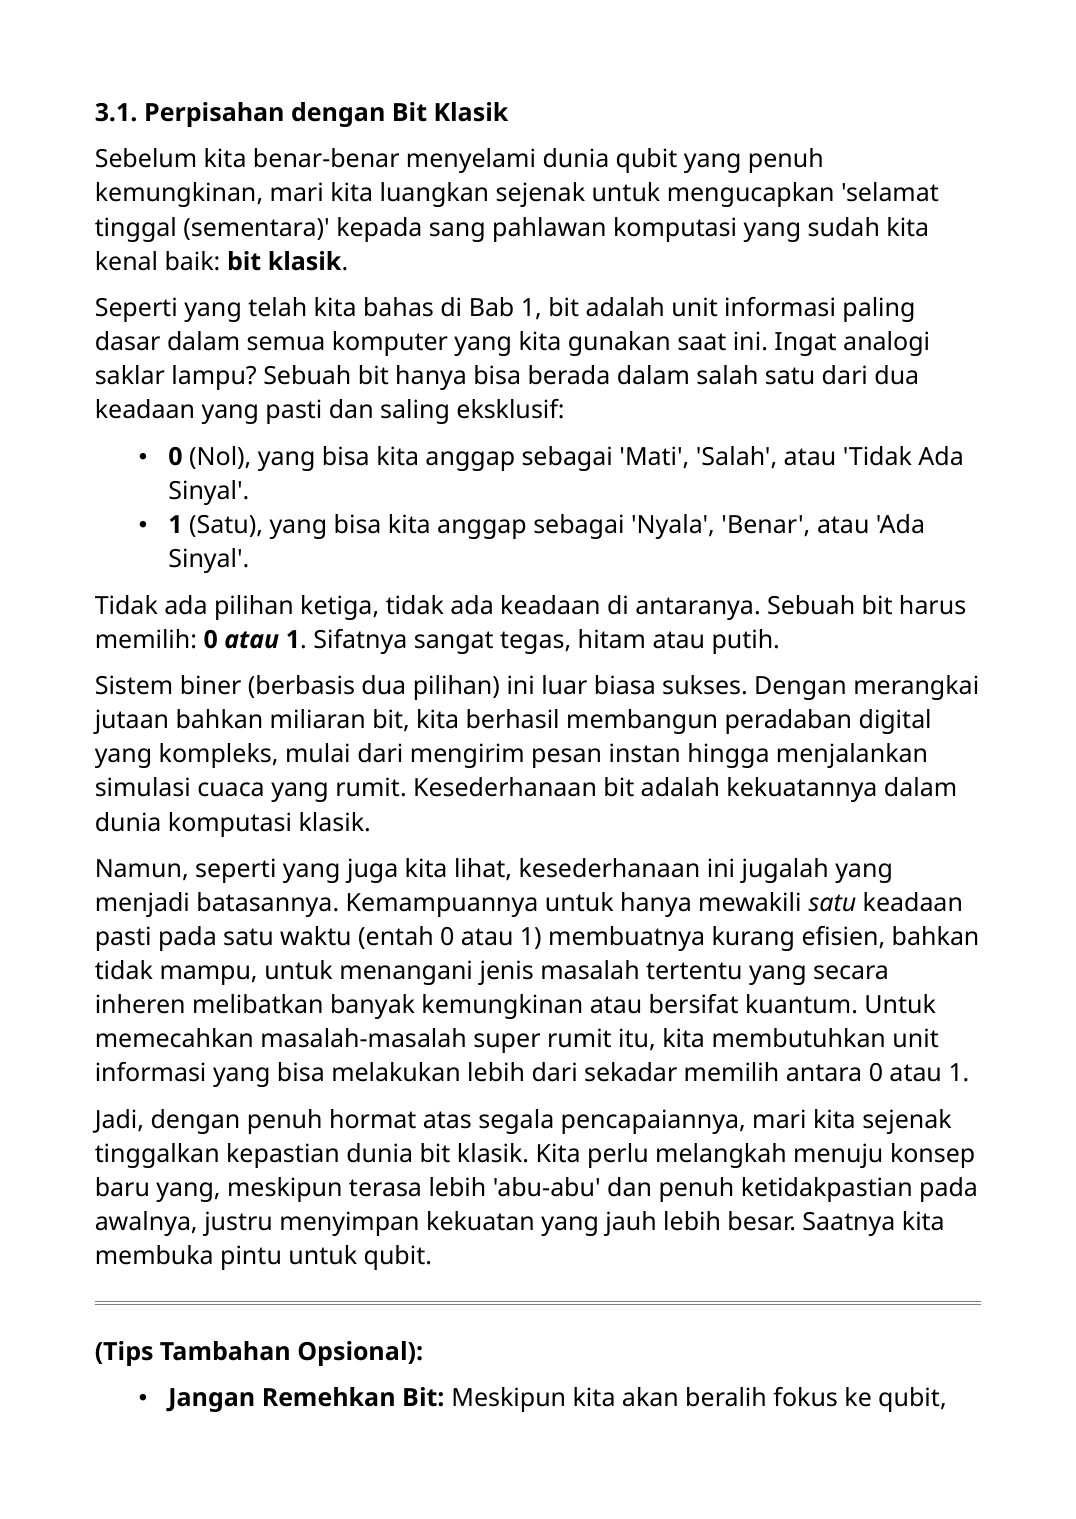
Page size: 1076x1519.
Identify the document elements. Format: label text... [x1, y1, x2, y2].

text 3.1. Perpisahan dengan Bit Klasik [94, 94, 981, 128]
text Seperti yang telah kita bahas di Bab 1, bit adalah unit informasi paling dasar dalam semua komputer yang kita gunakan saat ini. Ingat analogi saklar lampu? Sebuah bit hanya bisa berada dalam salah satu dari dua keadaan yang pasti dan saling eksklusif: [94, 290, 981, 426]
text Jadi, dengan penuh hormat atas segala pencapaiannya, mari kita sejenak tinggalkan kepastian dunia bit klasik. Kita perlu melangkah menuju konsep baru yang, meskipun terasa lebih 'abu-abu' dan penuh ketidakpastian pada awalnya, justru menyimpan kekuatan yang jauh lebih besar. Saatnya kita membuka pintu untuk qubit. [94, 1102, 981, 1272]
text Tidak ada pilihan ketiga, tidak ada keadaan di antaranya. Sebuah bit harus memilih: 0 atau 1. Sifatnya sangat tegas, hitam atau putih. [94, 587, 981, 655]
text (Tips Tambahan Opsional): [94, 1333, 981, 1367]
text Namun, seperti yang juga kita lihat, kesederhanaan ini jugalah yang menjadi batasannya. Kemampuannya untuk hanya mewakili satu keadaan pasti pada satu waktu (entah 0 atau 1) membuatnya kurang efisien, bahkan tidak mampu, untuk menangani jenis masalah tertentu yang secara inheren melibatkan banyak kemungkinan atau bersifat kuantum. Untuk memecahkan masalah-masalah super rumit itu, kita membutuhkan unit informasi yang bisa melakukan lebih dari sekadar memilih antara 0 atau 1. [94, 851, 981, 1089]
list 0 (Nol), yang bisa kita anggap sebagai 'Mati', 'Salah', atau 'Tidak Ada Sinyal'. [139, 438, 981, 507]
text Sebelum kita benar-benar menyelami dunia qubit yang penuh kemungkinan, mari kita luangkan sejenak untuk mengucapkan 'selamat tinggal (sementara)' kepada sang pahlawan komputasi yang sudah kita kenal baik: bit klasik. [94, 141, 981, 277]
list Jangan Remehkan Bit: Meskipun kita akan beralih fokus ke qubit, [139, 1380, 981, 1414]
list 1 (Satu), yang bisa kita anggap sebagai 'Nyala', 'Benar', atau 'Ada Sinyal'. [139, 507, 981, 575]
text Sistem biner (berbasis dua pilihan) ini luar biasa sukses. Dengan merangkai jutaan bahkan miliaran bit, kita berhasil membangun peradaban digital yang kompleks, mulai dari mengirim pesan instan hingga menjalankan simulasi cuaca yang rumit. Kesederhanaan bit adalah kekuatannya dalam dunia komputasi klasik. [94, 668, 981, 838]
